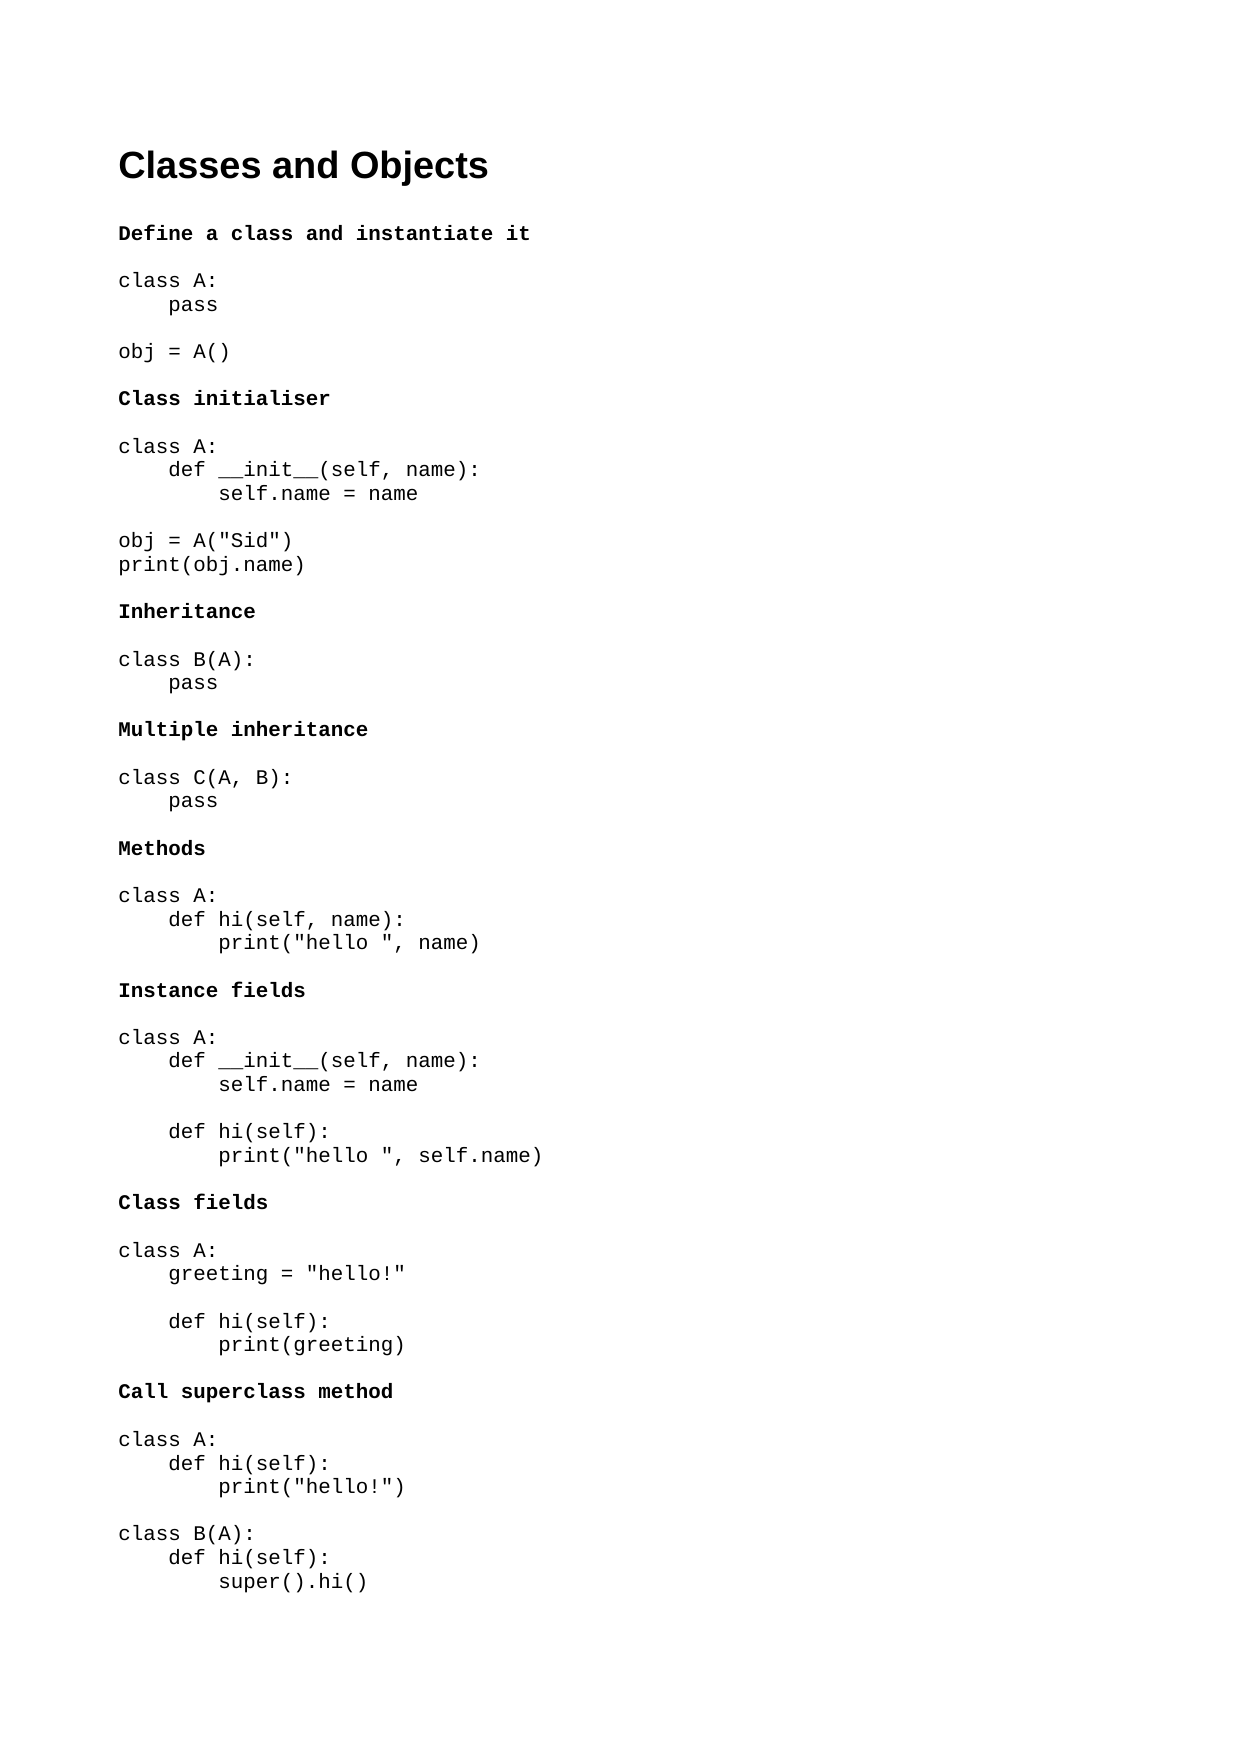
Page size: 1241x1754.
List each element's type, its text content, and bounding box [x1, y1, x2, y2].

text Call superclass method [118, 1382, 1122, 1405]
text print(obj.name) [118, 554, 1122, 578]
text def hi(self): [118, 1311, 1122, 1334]
text pass [118, 790, 1122, 814]
text Multiple inheritance [118, 719, 1122, 743]
text print("hello!") [118, 1476, 1122, 1500]
text print(greeting) [118, 1334, 1122, 1358]
text class A: [118, 436, 1122, 459]
text class A: [118, 1240, 1122, 1263]
text pass [118, 294, 1122, 317]
text def __init__(self, name): [118, 1051, 1122, 1074]
text print("hello ", name) [118, 932, 1122, 956]
text def hi(self, name): [118, 909, 1122, 932]
text Class fields [118, 1192, 1122, 1216]
text class B(A): [118, 648, 1122, 672]
text Define a class and instantiate it [118, 223, 1122, 247]
text class A: [118, 270, 1122, 294]
text self.name = name [118, 483, 1122, 507]
subtitle Classes and Objects [118, 143, 1122, 187]
text super().hi() [118, 1571, 1122, 1594]
text def hi(self): [118, 1452, 1122, 1476]
text def hi(self): [118, 1121, 1122, 1145]
text self.name = name [118, 1074, 1122, 1098]
text print("hello ", self.name) [118, 1145, 1122, 1169]
text def __init__(self, name): [118, 459, 1122, 483]
text Inheritance [118, 601, 1122, 625]
text obj = A() [118, 341, 1122, 365]
text class A: [118, 885, 1122, 909]
text class B(A): [118, 1523, 1122, 1547]
text Methods [118, 838, 1122, 861]
text Class initialiser [118, 388, 1122, 412]
text obj = A("Sid") [118, 530, 1122, 554]
text class A: [118, 1429, 1122, 1452]
text class C(A, B): [118, 767, 1122, 790]
text class A: [118, 1027, 1122, 1051]
text greeting = "hello!" [118, 1263, 1122, 1287]
text pass [118, 672, 1122, 696]
text def hi(self): [118, 1547, 1122, 1571]
text Instance fields [118, 979, 1122, 1003]
